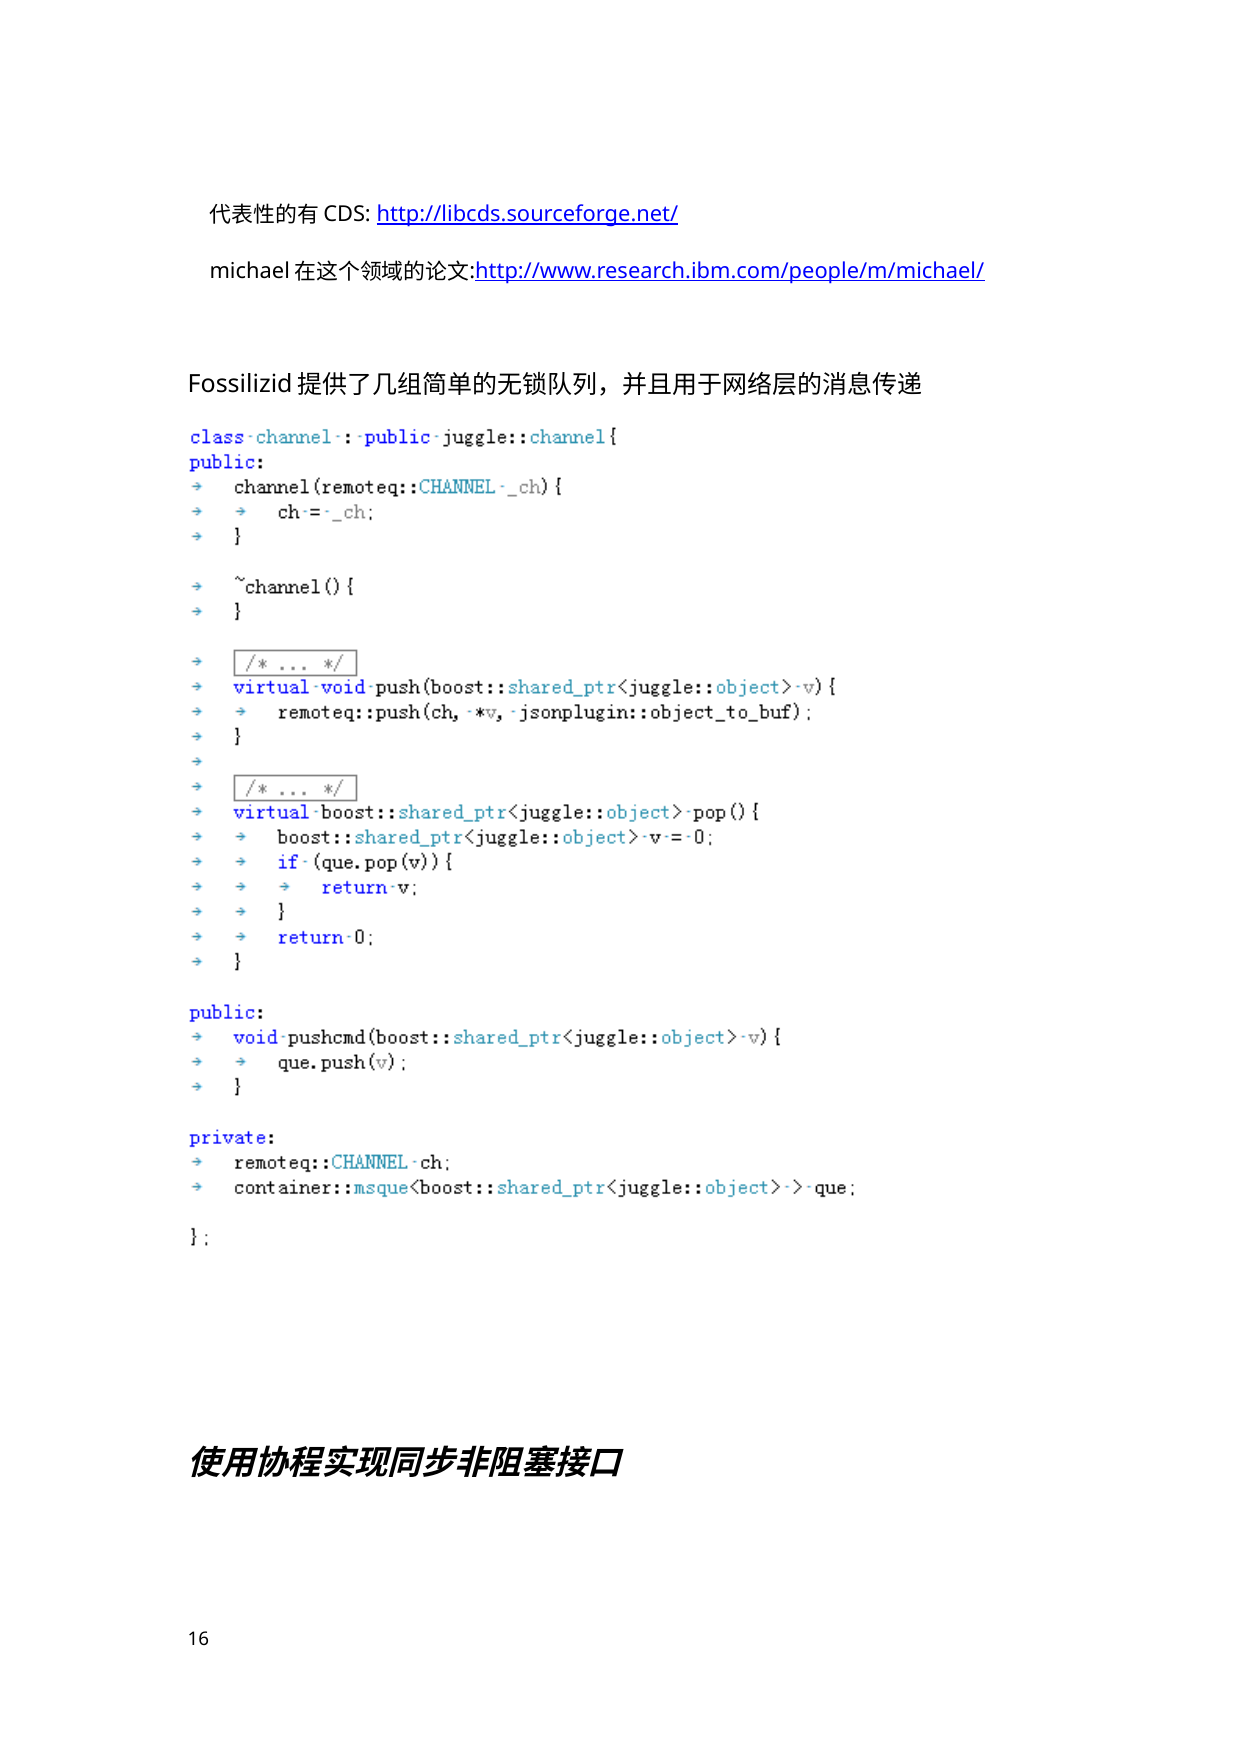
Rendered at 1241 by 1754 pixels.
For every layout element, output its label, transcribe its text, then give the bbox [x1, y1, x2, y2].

text michael在这个领域的论文:http://www.research.ibm.com/people/m/michael/ [187, 225, 1053, 282]
picture [187, 417, 888, 1246]
text Fossilizid提供了几组简单的无锁队列，并且用于网络层的消息传递 [187, 339, 1053, 395]
subtitle 使用协程实现同步非阻塞接口 [187, 1415, 1053, 1472]
text 代表性的有CDS: http://libcds.sourceforge.net/ [187, 169, 1053, 225]
